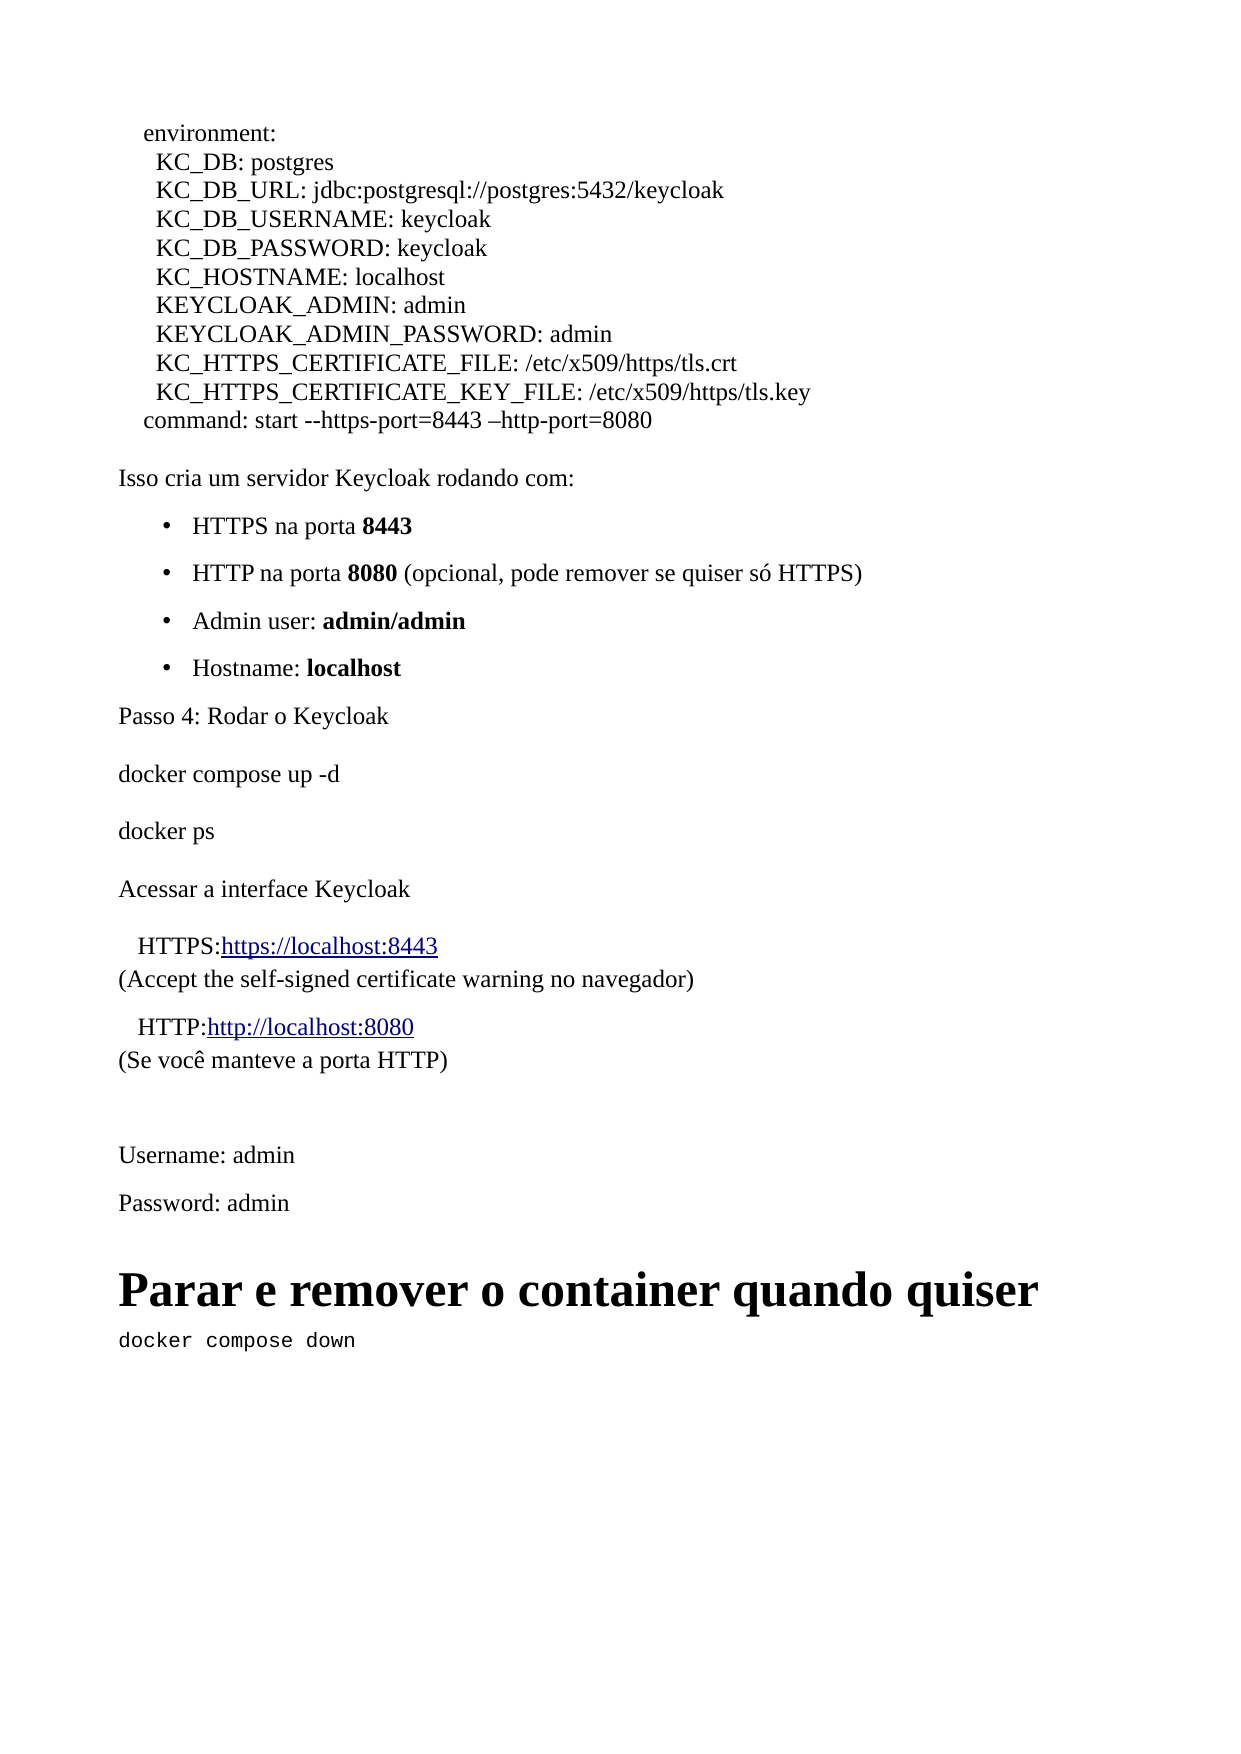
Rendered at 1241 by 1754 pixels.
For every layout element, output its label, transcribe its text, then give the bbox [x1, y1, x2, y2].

text KC_HTTPS_CERTIFICATE_FILE: /etc/x509/https/tls.crt [118, 348, 1122, 377]
text KC_DB_PASSWORD: keycloak [118, 233, 1122, 262]
text KC_DB_URL: jdbc:postgresql://postgres:5432/keycloak [118, 176, 1122, 204]
text Password: admin [118, 1188, 1122, 1216]
text KC_DB_USERNAME: keycloak [118, 204, 1122, 233]
text docker ps [118, 816, 1122, 845]
text Passo 4: Rodar o Keycloak [118, 701, 1122, 730]
text Acessar a interface Keycloak [118, 874, 1122, 902]
list HTTP na porta 8080 (opcional, pode remover se quiser só HTTPS) [162, 558, 1122, 587]
list HTTPS na porta 8443 [162, 511, 1122, 539]
list Admin user: admin/admin [162, 606, 1122, 635]
text KC_HTTPS_CERTIFICATE_KEY_FILE: /etc/x509/https/tls.key [118, 377, 1122, 406]
text Isso cria um servidor Keycloak rodando com: [118, 463, 1122, 492]
text KC_DB: postgres [118, 147, 1122, 176]
text KEYCLOAK_ADMIN_PASSWORD: admin [118, 319, 1122, 348]
text docker compose up -d [118, 759, 1122, 787]
text KC_HOSTNAME: localhost [118, 262, 1122, 291]
subtitle Parar e remover o container quando quiser [118, 1260, 1122, 1318]
list Hostname: localhost [162, 653, 1122, 682]
text command: start --https-port=8443 –http-port=8080 [118, 406, 1122, 434]
text Username: admin [118, 1140, 1122, 1169]
text ✅HTTPS:https://localhost:8443 (Accept the self-signed certificate warning no navegador) [118, 931, 1122, 993]
text docker compose down [118, 1330, 1122, 1354]
text KEYCLOAK_ADMIN: admin [118, 291, 1122, 319]
text environment: [118, 118, 1122, 147]
text ✅HTTP:http://localhost:8080 (Se você manteve a porta HTTP) [118, 1012, 1122, 1073]
